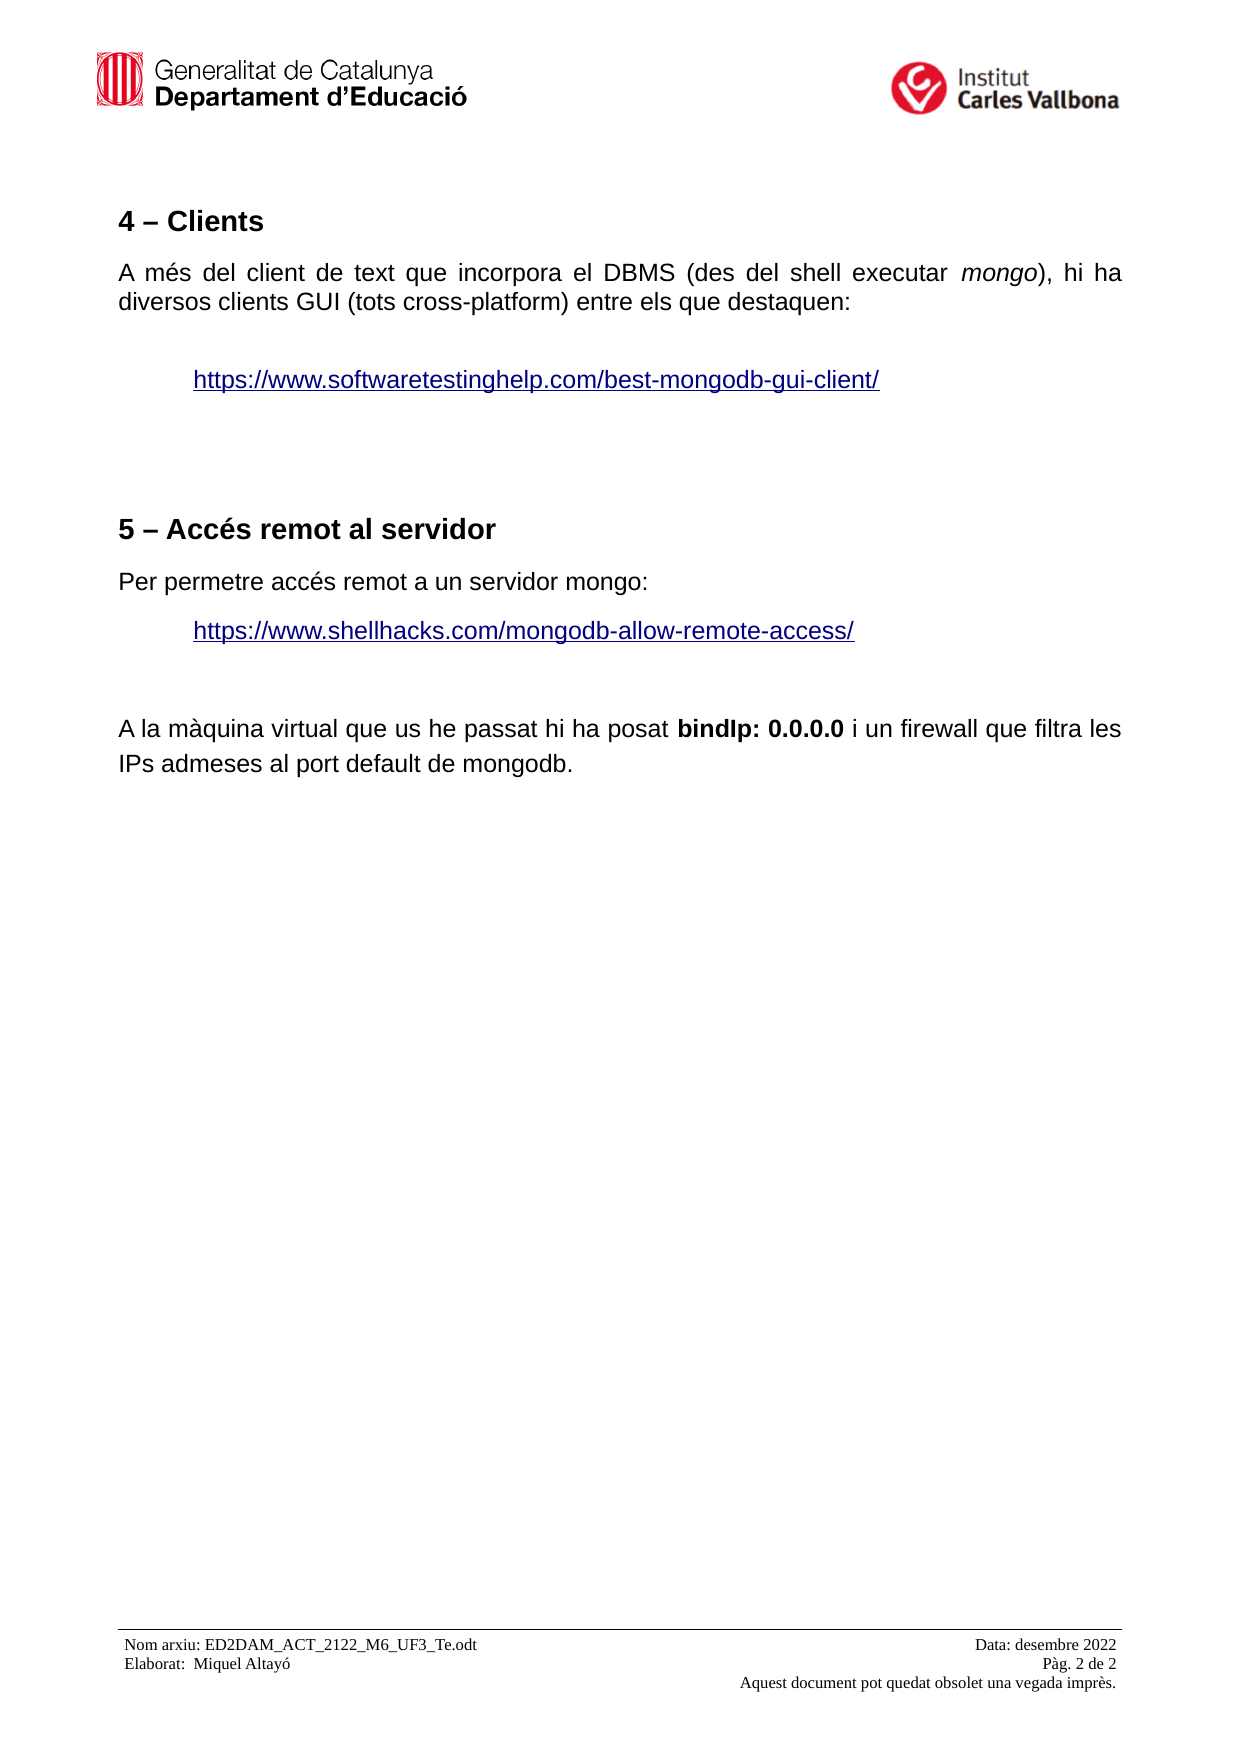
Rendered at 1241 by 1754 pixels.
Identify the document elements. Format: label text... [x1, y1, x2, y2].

text 4 – Clients [118, 204, 1122, 237]
picture [97, 51, 494, 114]
text A més del client de text que incorpora el DBMS (des del shell executar mongo), hi ha diversos clients GUI (tots cross-platform) entre els que destaquen: [118, 258, 1122, 316]
text Per permetre accés remot a un servidor mongo: [118, 567, 1122, 596]
text 5 – Accés remot al servidor [118, 512, 1122, 546]
text A la màquina virtual que us he passat hi ha posat bindIp: 0.0.0.0 i un firewall que filtra les IPs admeses al port default de mongodb. [118, 714, 1122, 777]
picture [889, 58, 1130, 117]
text https://www.softwaretestinghelp.com/best-mongodb-gui-client/ [118, 365, 1122, 394]
text https://www.shellhacks.com/mongodb-allow-remote-access/ [118, 616, 1122, 645]
